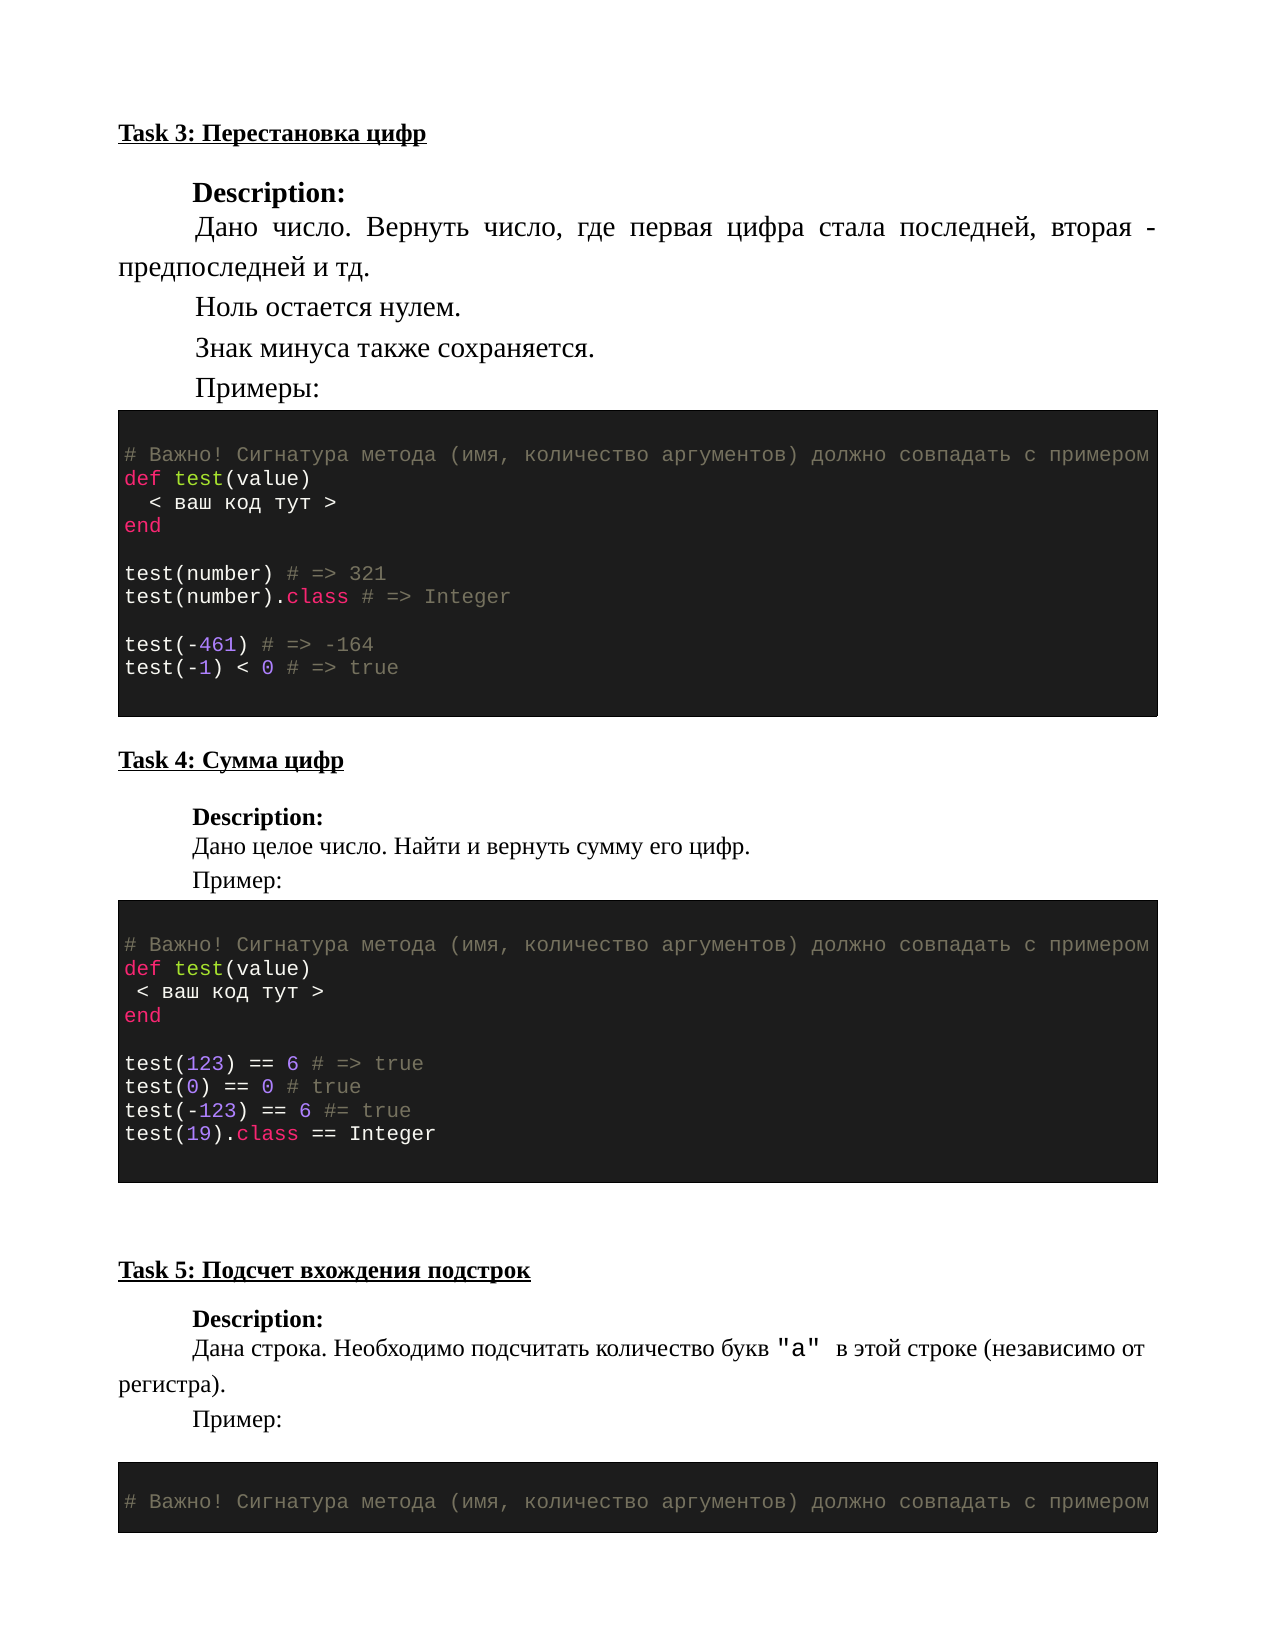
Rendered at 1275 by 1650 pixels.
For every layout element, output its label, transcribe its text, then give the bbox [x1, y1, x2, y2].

text Ноль остается нулем. [118, 289, 1157, 323]
table_header # Важно! Сигнатура метода (имя, количество аргументов) должно совпадать с примером def test(value) < ваш код тут > end test(number) # => 321 test(number).class # => Integer test(-461) # => -164 test(-1) < 0 # => true [119, 411, 1157, 716]
text Дана строка. Необходимо подсчитать количество букв "а" в этой строке (независимо от регистра). [118, 1333, 1157, 1398]
text Пример: [118, 866, 1157, 894]
text Пример: [118, 1404, 1157, 1433]
text Дано число. Вернуть число, где первая цифра стала последней, вторая - предпоследней и тд. [118, 209, 1157, 283]
text Description: [118, 1304, 1157, 1333]
text Примеры: [118, 370, 1157, 403]
text Task 3: Перестановка цифр [118, 118, 1157, 147]
text Дано целое число. Найти и вернуть сумму его цифр. [118, 831, 1157, 860]
text Task 4: Сумма цифр [118, 745, 1157, 774]
text Description: [118, 176, 1157, 209]
table_header # Важно! Сигнатура метода (имя, количество аргументов) должно совпадать с примером [119, 1463, 1157, 1532]
text Task 5: Подсчет вхождения подстрок [118, 1255, 1157, 1284]
text Description: [118, 802, 1157, 831]
text Знак минуса также сохраняется. [118, 330, 1157, 363]
table_header # Важно! Сигнатура метода (имя, количество аргументов) должно совпадать с примером def test(value) < ваш код тут > end test(123) == 6 # => true test(0) == 0 # true test(-123) == 6 #= true test(19).class == Integer [119, 901, 1157, 1182]
